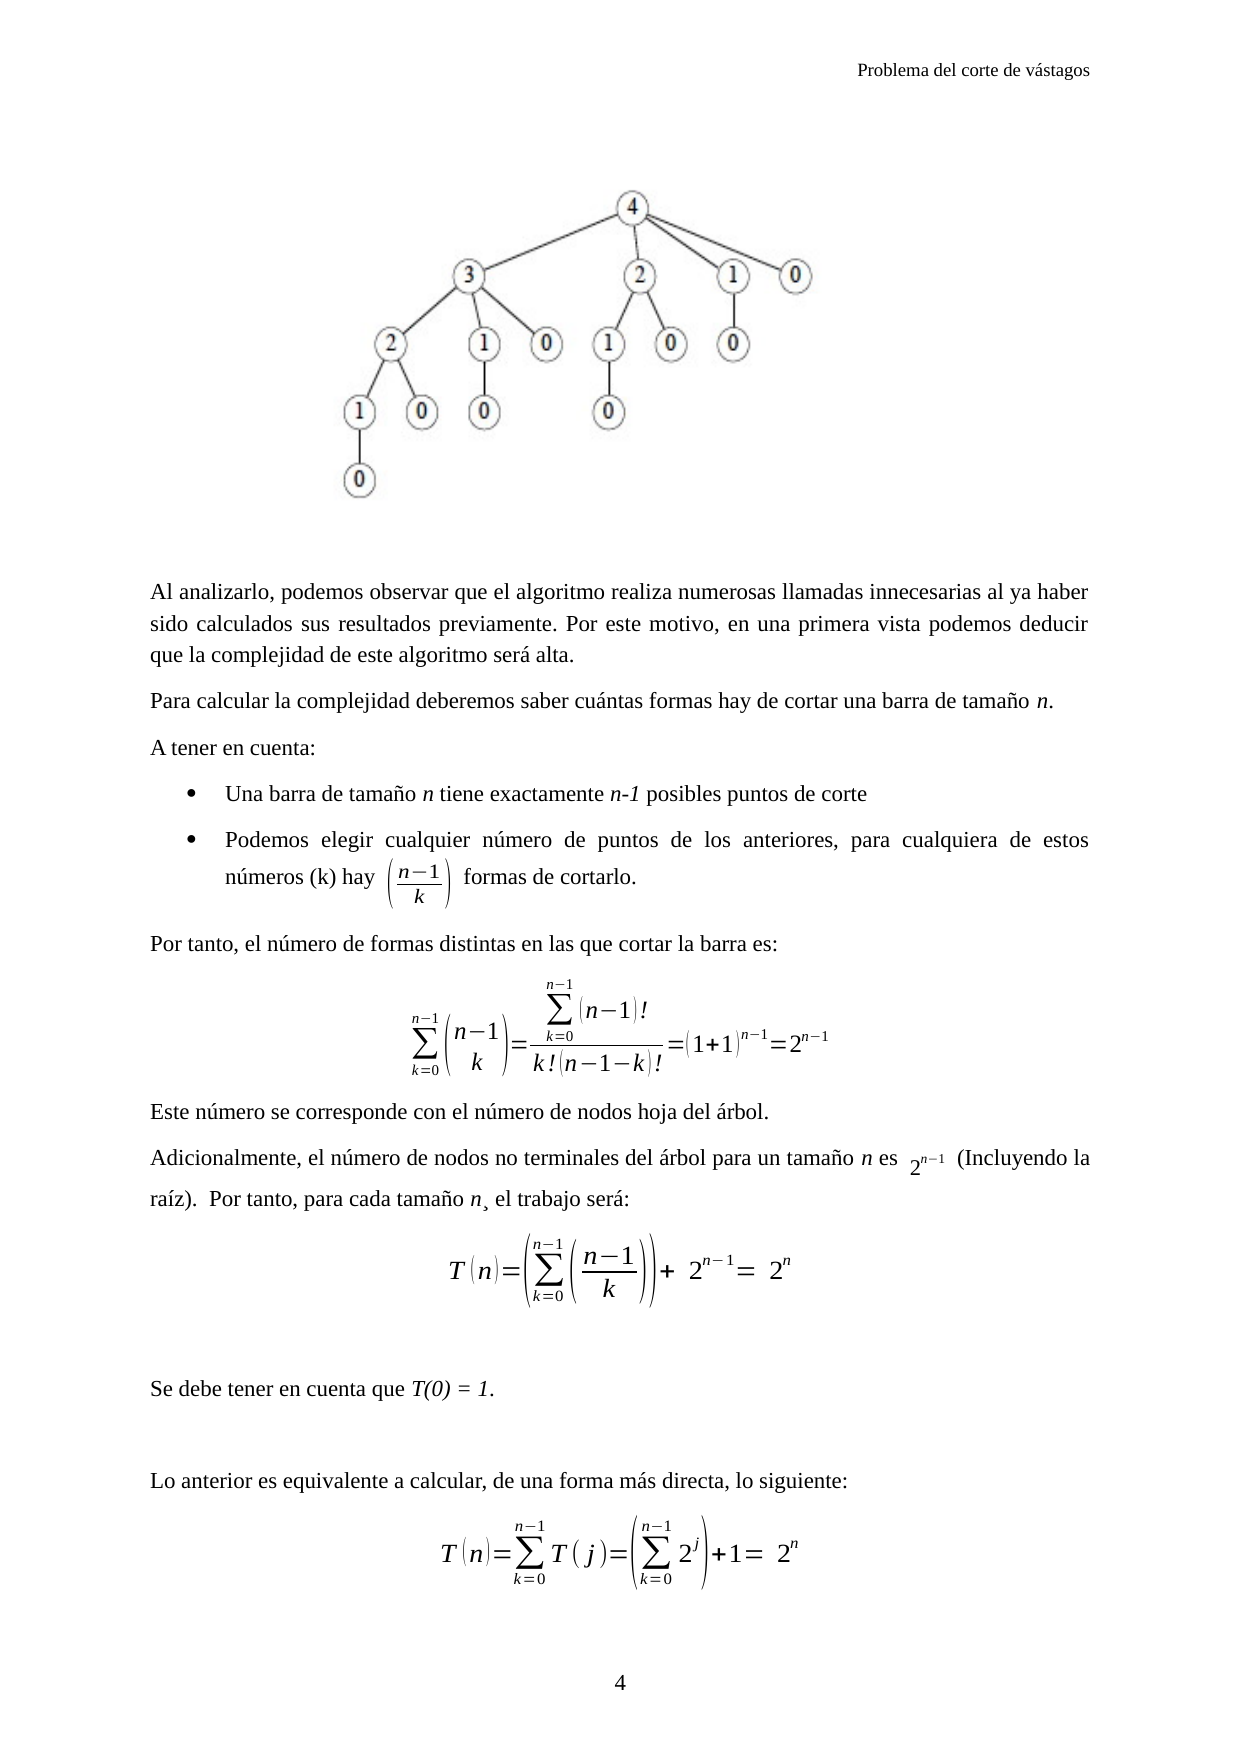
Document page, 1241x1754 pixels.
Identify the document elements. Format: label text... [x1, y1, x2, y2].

text A tener en cuenta: [150, 734, 1090, 760]
text Adicionalmente, el número de nodos no terminales del árbol para un tamaño n es (Incluyendo la raíz). Por tanto, para cada tamaño n¸ el trabajo será: [150, 1144, 1090, 1211]
text Este número se corresponde con el número de nodos hoja del árbol. [150, 1098, 1090, 1124]
text Al analizarlo, podemos observar que el algoritmo realiza numerosas llamadas innecesarias al ya haber sido calculados sus resultados previamente. Por este motivo, en una primera vista podemos deducir que la complejidad de este algoritmo será alta. [150, 578, 1090, 668]
list Una barra de tamaño n tiene exactamente n-1 posibles puntos de corte [187, 780, 1090, 806]
text Lo anterior es equivalente a calcular, de una forma más directa, lo siguiente: [150, 1467, 1090, 1494]
text Por tanto, el número de formas distintas en las que cortar la barra es: [150, 931, 1090, 957]
list Podemos elegir cualquier número de puntos de los anteriores, para cualquiera de estos números (k) hay formas de cortarlo. [187, 826, 1090, 911]
text Para calcular la complejidad deberemos saber cuántas formas hay de cortar una barra de tamaño n. [150, 688, 1090, 714]
picture [307, 176, 828, 513]
text Se debe tener en cuenta que T(0) = 1. [150, 1375, 1090, 1402]
